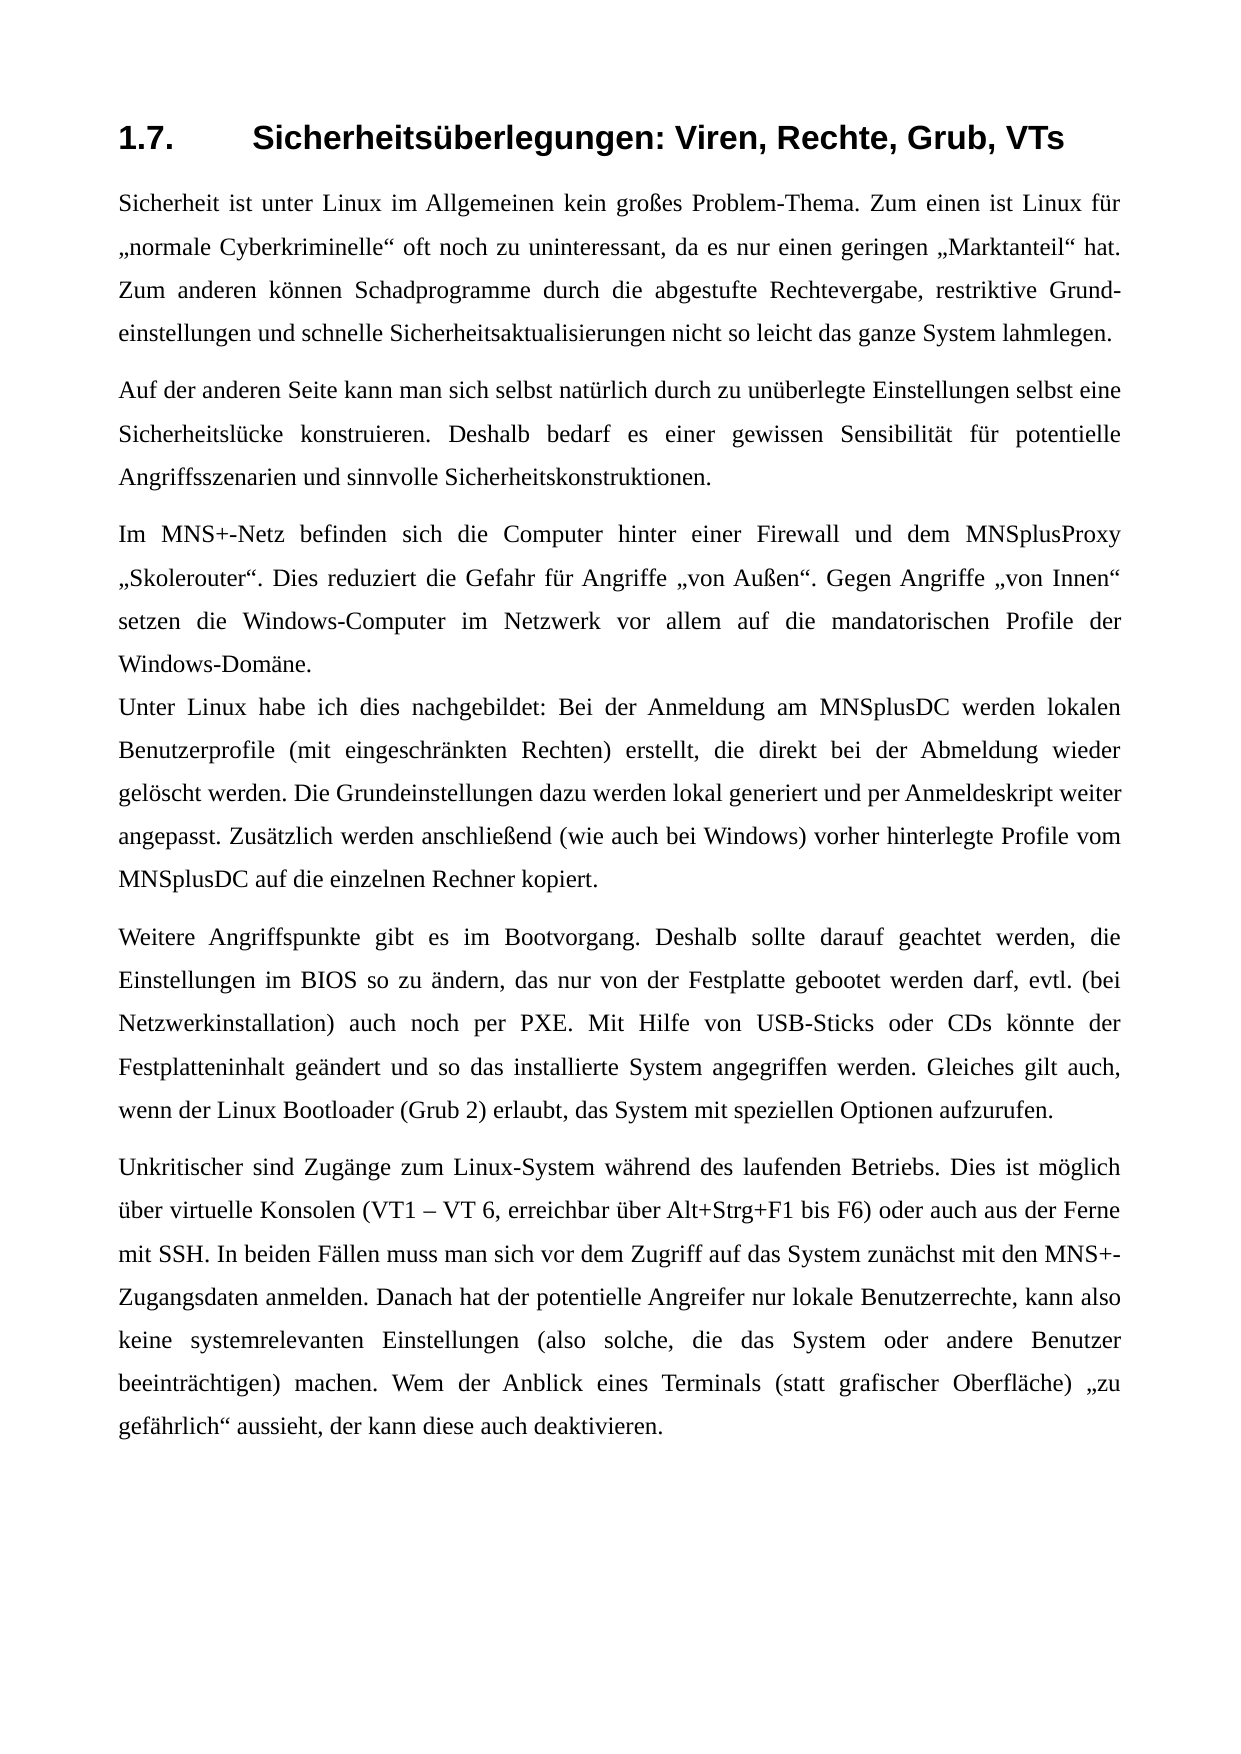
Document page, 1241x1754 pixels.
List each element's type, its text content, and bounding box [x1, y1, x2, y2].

subtitle Sicherheitsüberlegungen: Viren, Rechte, Grub, VTs [118, 118, 1122, 157]
text Weitere Angriffspunkte gibt es im Bootvorgang. Deshalb sollte darauf geachtet werden, die Einstellungen im BIOS so zu ändern, das nur von der Festplatte gebootet werden darf, evtl. (bei Netzwerkinstallation) auch noch per PXE. Mit Hilfe von USB-Sticks oder CDs könnte der Festplatteninhalt geändert und so das installierte System angegriffen werden. Gleiches gilt auch, wenn der Linux Bootloader (Grub 2) erlaubt, das System mit speziellen Optionen aufzurufen. [118, 922, 1122, 1123]
text Unkritischer sind Zugänge zum Linux-System während des laufenden Betriebs. Dies ist möglich über virtuelle Konsolen (VT1 – VT 6, erreichbar über Alt+Strg+F1 bis F6) oder auch aus der Ferne mit SSH. In beiden Fällen muss man sich vor dem Zugriff auf das System zunächst mit den MNS+-Zugangsdaten anmelden. Danach hat der potentielle Angreifer nur lokale Benutzerrechte, kann also keine systemrelevanten Einstellungen (also solche, die das System oder andere Benutzer beeinträchtigen) machen. Wem der Anblick eines Terminals (statt grafischer Oberfläche) „zu gefährlich“ aussieht, der kann diese auch deaktivieren. [118, 1152, 1122, 1440]
text Sicherheit ist unter Linux im Allgemeinen kein großes Problem-Thema. Zum einen ist Linux für „normale Cyberkriminelle“ oft noch zu uninteressant, da es nur einen geringen „Marktanteil“ hat. Zum anderen können Schadprogramme durch die abgestufte Rechtevergabe, restriktive Grund-einstellungen und schnelle Sicherheitsaktualisierungen nicht so leicht das ganze System lahmlegen. [118, 188, 1122, 347]
text Im MNS+-Netz befinden sich die Computer hinter einer Firewall und dem MNSplusProxy „Skolerouter“. Dies reduziert die Gefahr für Angriffe „von Außen“. Gegen Angriffe „von Innen“ setzen die Windows-Computer im Netzwerk vor allem auf die mandatorischen Profile der Windows-Domäne. Unter Linux habe ich dies nachgebildet: Bei der Anmeldung am MNSplusDC werden lokalen Benutzerprofile (mit eingeschränkten Rechten) erstellt, die direkt bei der Abmeldung wieder gelöscht werden. Die Grundeinstellungen dazu werden lokal generiert und per Anmeldeskript weiter angepasst. Zusätzlich werden anschließend (wie auch bei Windows) vorher hinterlegte Profile vom MNSplusDC auf die einzelnen Rechner kopiert. [118, 519, 1122, 893]
text Auf der anderen Seite kann man sich selbst natürlich durch zu unüberlegte Einstellungen selbst eine Sicherheitslücke konstruieren. Deshalb bedarf es einer gewissen Sensibilität für potentielle Angriffsszenarien und sinnvolle Sicherheitskonstruktionen. [118, 376, 1122, 491]
